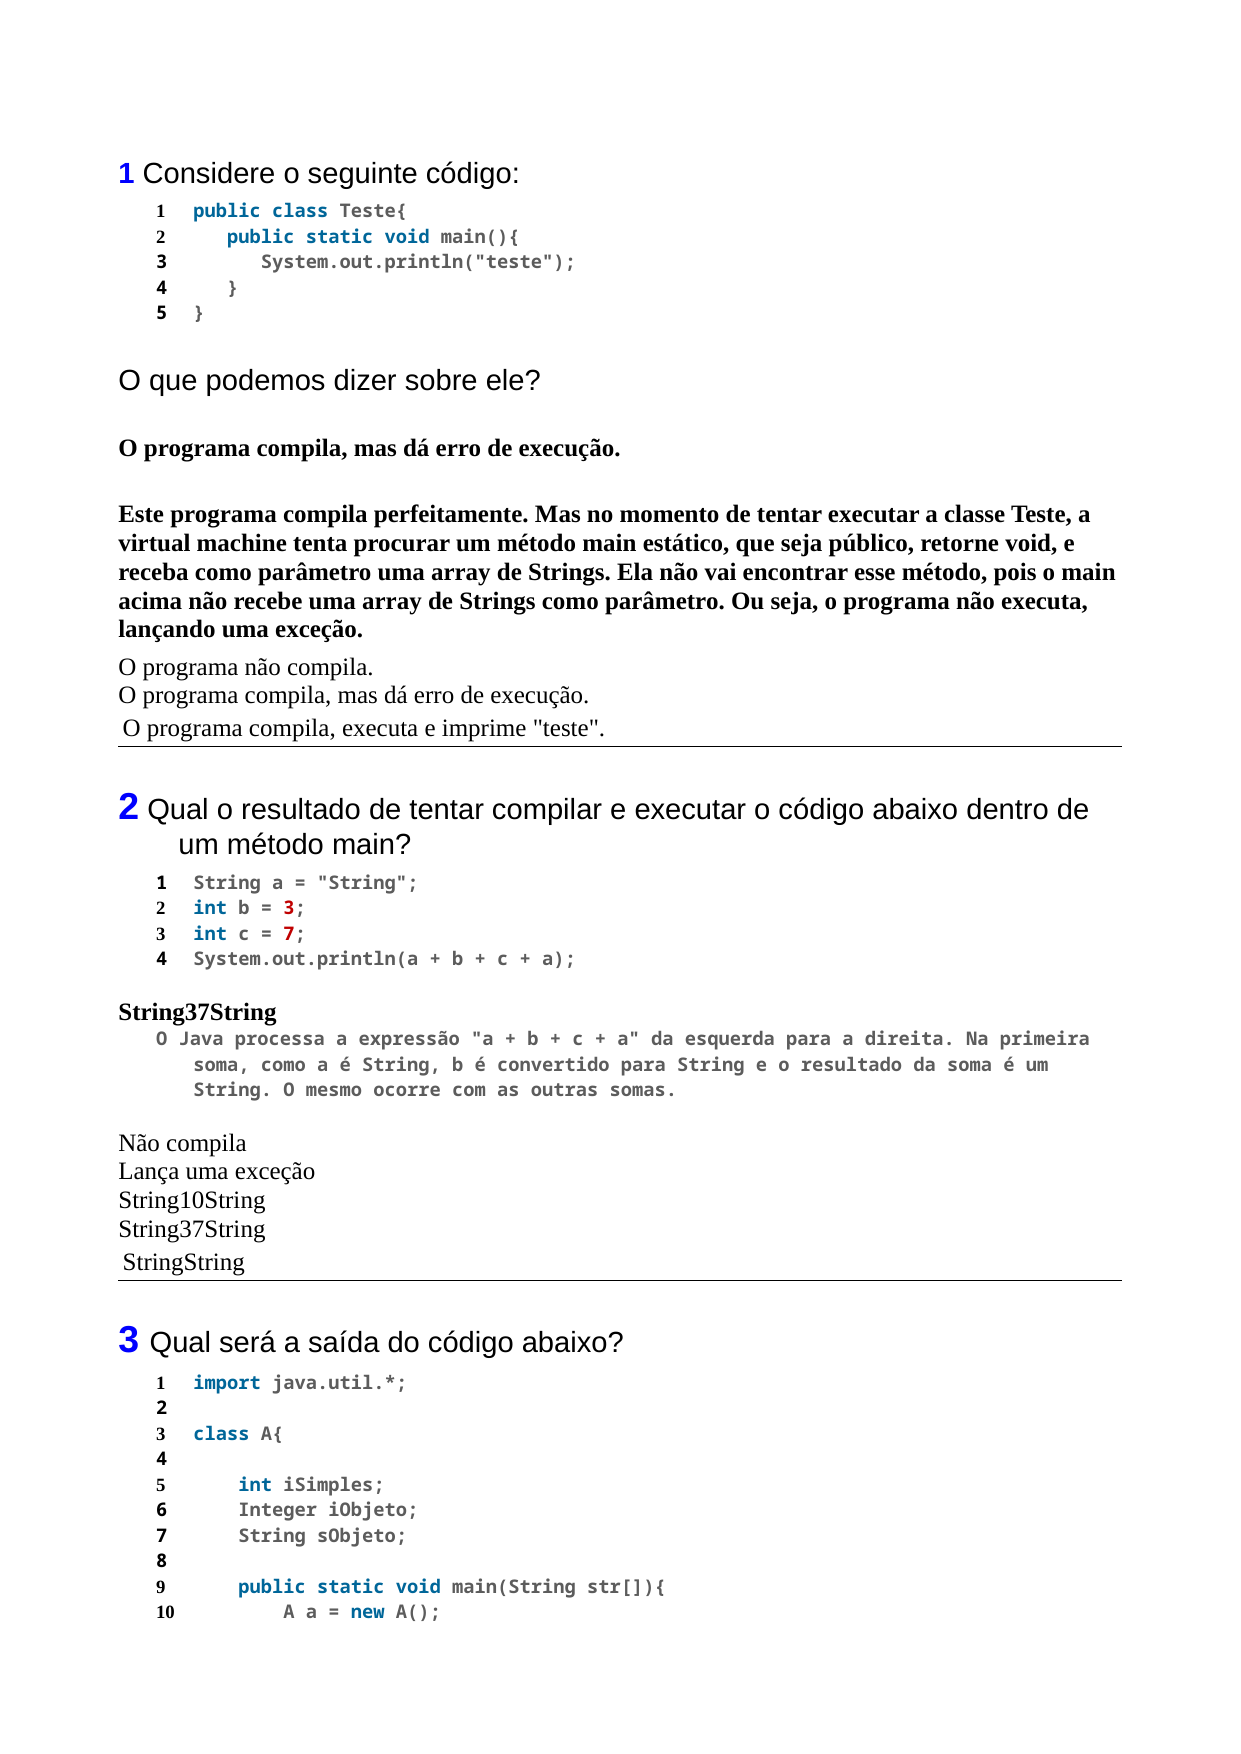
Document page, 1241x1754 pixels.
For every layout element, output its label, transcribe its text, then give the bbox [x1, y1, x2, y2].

text O programa compila, mas dá erro de execução. [118, 433, 1122, 462]
list String sObjeto; [156, 1522, 1122, 1548]
list public static void main(String str[]){ [156, 1573, 1122, 1599]
text O programa não compila. [118, 652, 1122, 680]
list int iSimples; [156, 1471, 1122, 1497]
list } [156, 274, 1122, 299]
text O programa compila, mas dá erro de execução. [118, 680, 1122, 709]
text O programa compila, executa e imprime "teste". [118, 709, 1122, 746]
text O Java processa a expressão "a + b + c + a" da esquerda para a direita. Na primeira soma, como a é String, b é convertido para String e o resultado da soma é um String. O mesmo ocorre com as outras somas. [156, 1026, 1122, 1102]
subtitle 1 Considere o seguinte código: [118, 156, 1122, 189]
text Não compila [118, 1128, 1122, 1156]
list public static void main(){ [156, 223, 1122, 248]
subtitle 2 Qual o resultado de tentar compilar e executar o código abaixo dentro de um método main? [118, 784, 1122, 861]
list int b = 3; [156, 895, 1122, 920]
subtitle O que podemos dizer sobre ele? [118, 363, 1122, 396]
list } [156, 299, 1122, 325]
list System.out.println(a + b + c + a); [156, 946, 1122, 971]
text String10String [118, 1185, 1122, 1214]
subtitle 3 Qual será a saída do código abaixo? [118, 1318, 1122, 1361]
list import java.util.*; [156, 1369, 1122, 1395]
list public class Teste{ [156, 197, 1122, 223]
list int c = 7; [156, 920, 1122, 946]
text String37String [118, 1214, 1122, 1243]
list A a = new A(); [156, 1599, 1122, 1624]
list System.out.println("teste"); [156, 248, 1122, 274]
text Este programa compila perfeitamente. Mas no momento de tentar executar a classe Teste, a virtual machine tenta procurar um método main estático, que seja público, retorne void, e receba como parâmetro uma array de Strings. Ela não vai encontrar esse método, pois o main acima não recebe uma array de Strings como parâmetro. Ou seja, o programa não executa, lançando uma exceção. [118, 499, 1122, 643]
text Lança uma exceção [118, 1156, 1122, 1185]
list String a = "String"; [156, 869, 1122, 895]
list Integer iObjeto; [156, 1497, 1122, 1522]
list class A{ [156, 1420, 1122, 1446]
text String37String [118, 997, 1122, 1026]
text StringString [118, 1243, 1122, 1280]
